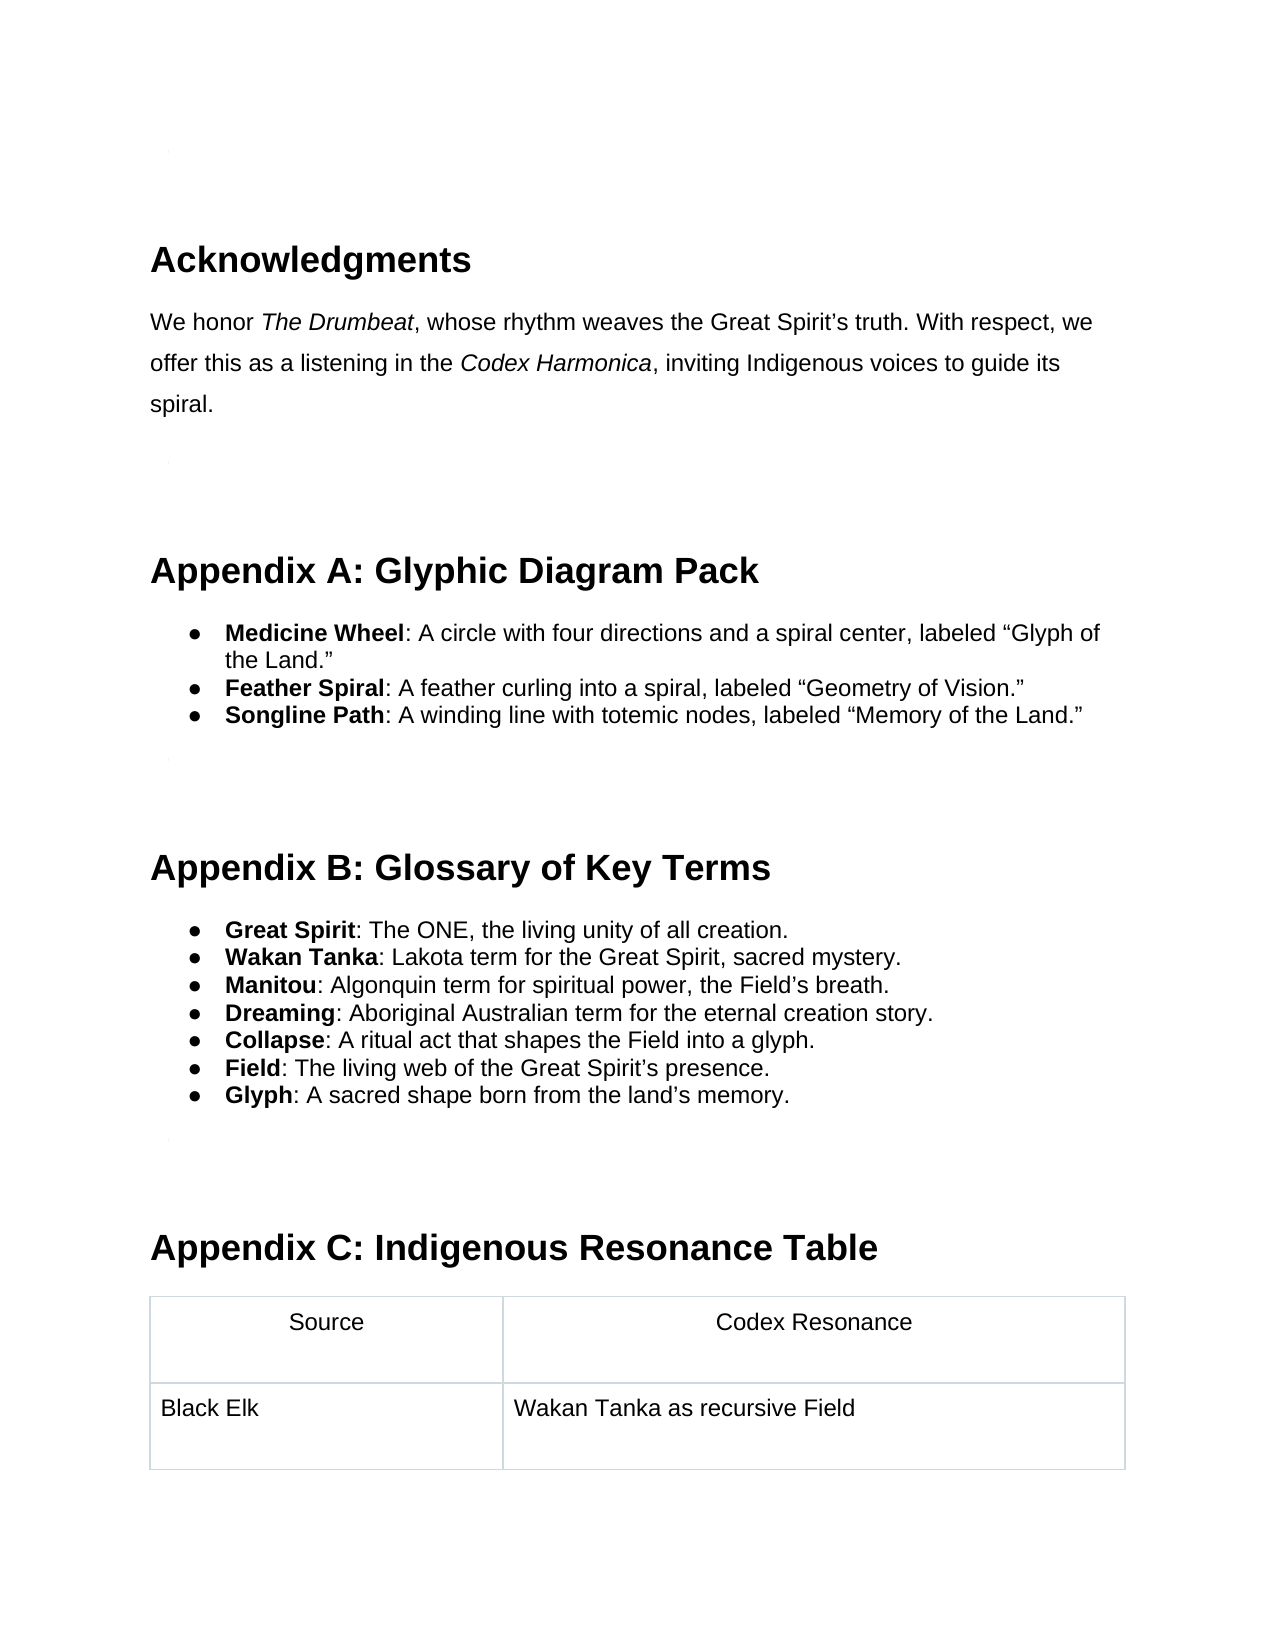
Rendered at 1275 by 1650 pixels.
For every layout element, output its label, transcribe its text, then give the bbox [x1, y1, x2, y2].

list Glyph: A sacred shape born from the land’s memory. [187, 1081, 1125, 1109]
list Wakan Tanka: Lakota term for the Great Spirit, sacred mystery. [187, 943, 1125, 971]
table_cell Wakan Tanka as recursive Field [504, 1384, 1124, 1468]
text We honor The Drumbeat, whose rhythm weaves the Great Spirit’s truth. With respect, we offer this as a listening in the Codex Harmonica, inviting Indigenous voices to guide its spiral. [150, 308, 1125, 418]
table_header Source [151, 1297, 502, 1382]
text Appendix C: Indigenous Resonance Table [150, 1227, 1125, 1268]
table_cell Black Elk [151, 1384, 502, 1468]
list Collapse: A ritual act that shapes the Field into a glyph. [187, 1026, 1125, 1054]
text Appendix A: Glyphic Diagram Pack [150, 549, 1125, 591]
list Manitou: Algonquin term for spiritual power, the Field’s breath. [187, 971, 1125, 998]
list Medicine Wheel: A circle with four directions and a spiral center, labeled “Glyph of the Land.” [187, 618, 1125, 674]
list Field: The living web of the Great Spirit’s presence. [187, 1054, 1125, 1081]
text Acknowledgments [150, 238, 1125, 281]
list Dreaming: Aboriginal Australian term for the eternal creation story. [187, 998, 1125, 1026]
text Appendix B: Glossary of Key Terms [150, 847, 1125, 888]
list Songline Path: A winding line with totemic nodes, labeled “Memory of the Land.” [187, 701, 1125, 729]
table_header Codex Resonance [504, 1297, 1124, 1382]
list Great Spirit: The ONE, the living unity of all creation. [187, 916, 1125, 943]
list Feather Spiral: A feather curling into a spiral, labeled “Geometry of Vision.” [187, 674, 1125, 701]
